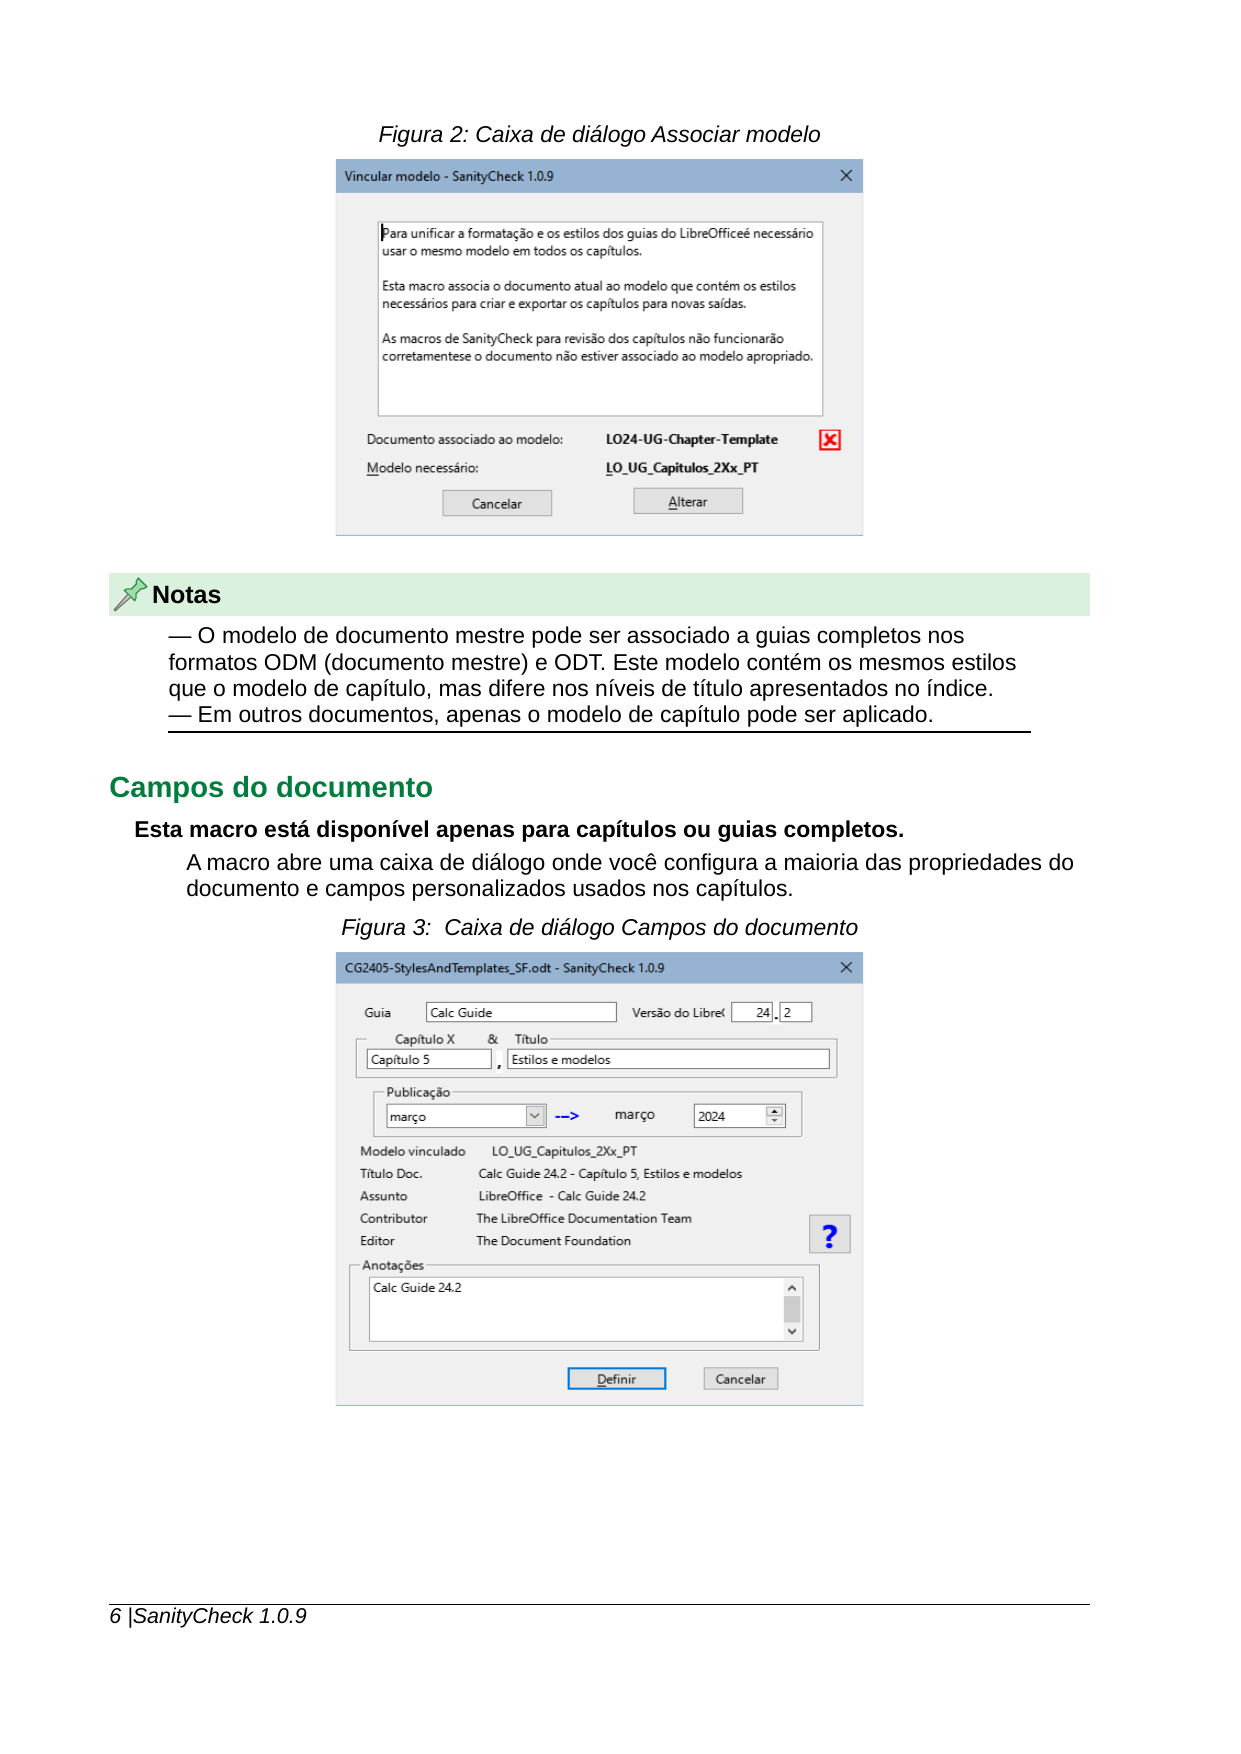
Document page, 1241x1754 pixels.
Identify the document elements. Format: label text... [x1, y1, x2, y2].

text Esta macro está disponível apenas para capítulos ou guias completos. [134, 816, 1090, 842]
text Figura 3: Caixa de diálogo Campos do documento [336, 914, 863, 940]
picture [335, 159, 864, 536]
picture [335, 952, 864, 1406]
text — O modelo de documento mestre pode ser associado a guias completos nos formatos ODM (documento mestre) e ODT. Este modelo contém os mesmos estilos que o modelo de capítulo, mas difere nos níveis de título apresentados no índice. — Em outros documentos, apenas o modelo de capítulo pode ser aplicado. [168, 622, 1031, 731]
text A macro abre uma caixa de diálogo onde você configura a maioria das propriedades do documento e campos personalizados usados nos capítulos. [186, 848, 1090, 901]
subtitle Notas [109, 573, 1090, 616]
subtitle Campos do documento [109, 770, 1090, 803]
text Figura 2: Caixa de diálogo Associar modelo [336, 121, 863, 147]
